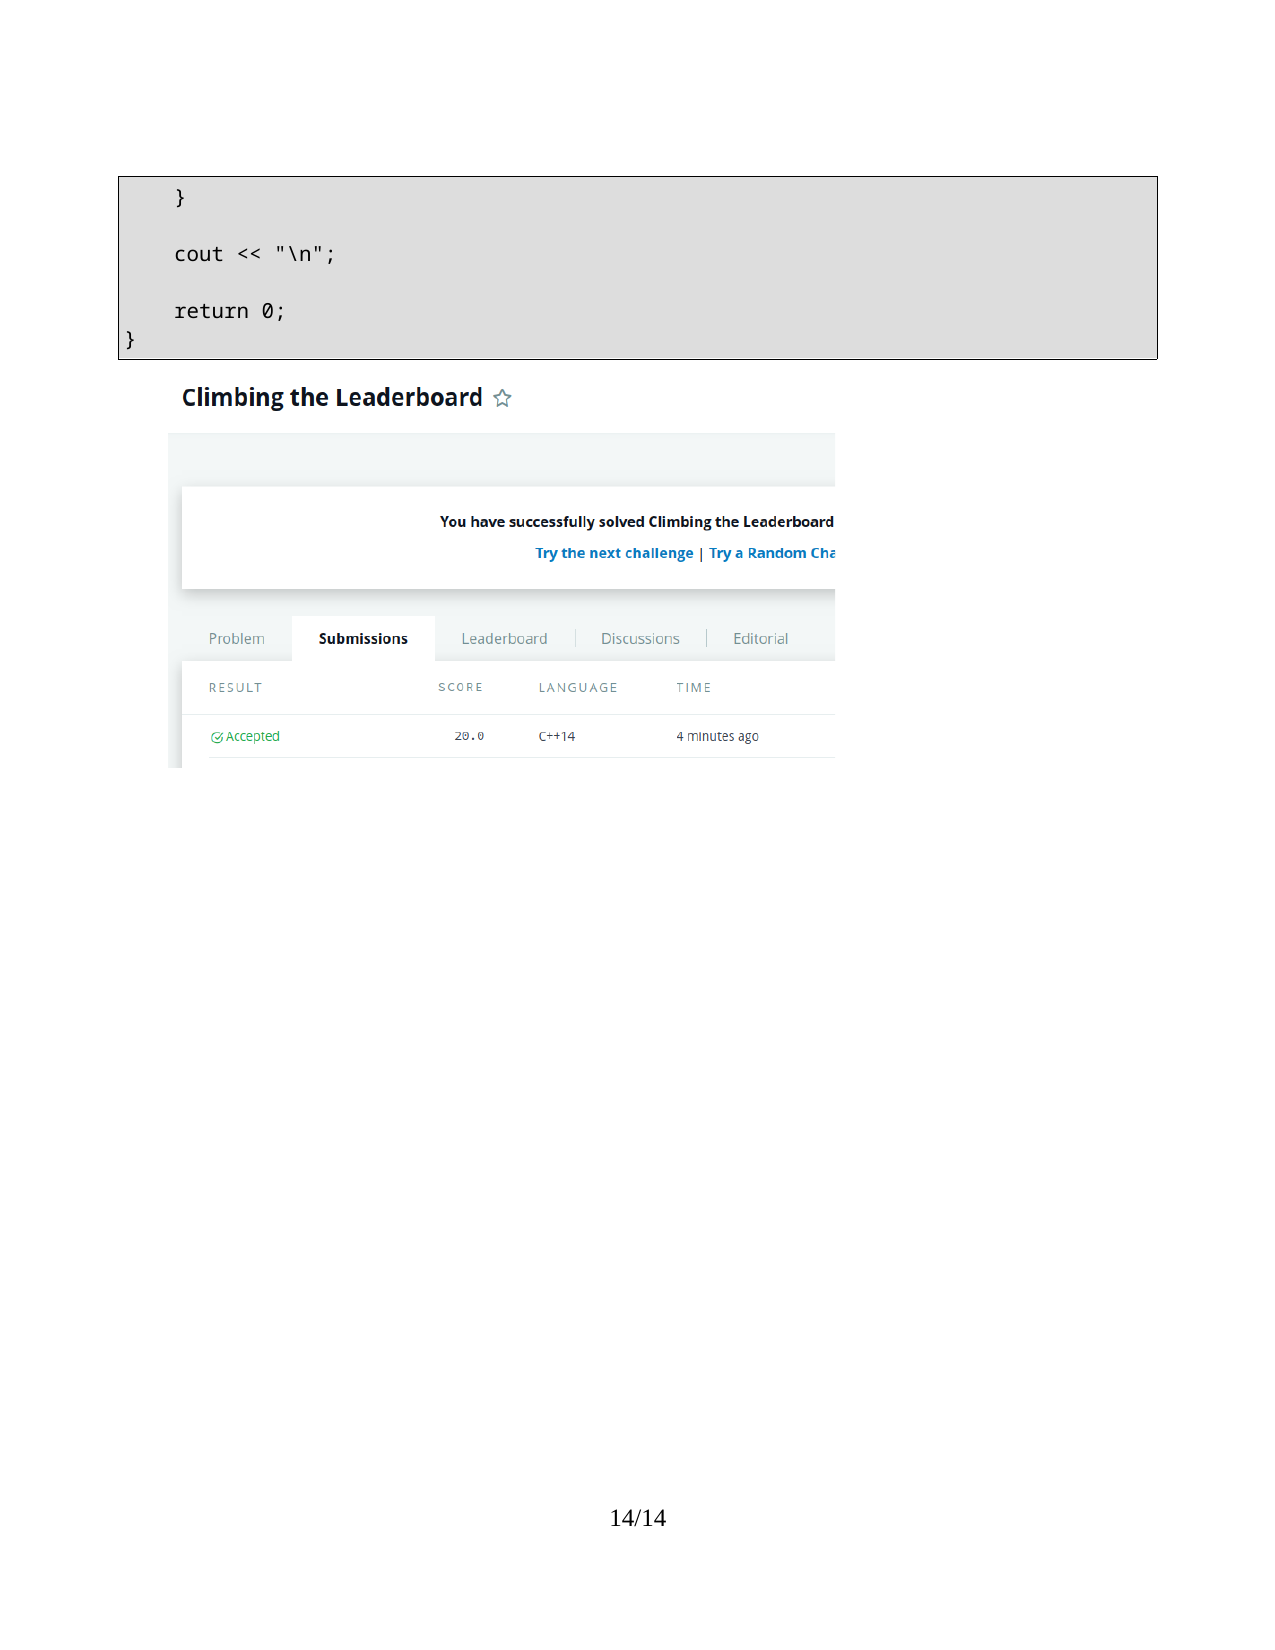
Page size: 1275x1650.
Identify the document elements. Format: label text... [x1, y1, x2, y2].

table_cell } cout << "\n"; return 0; } [119, 177, 1157, 358]
picture [168, 381, 836, 768]
